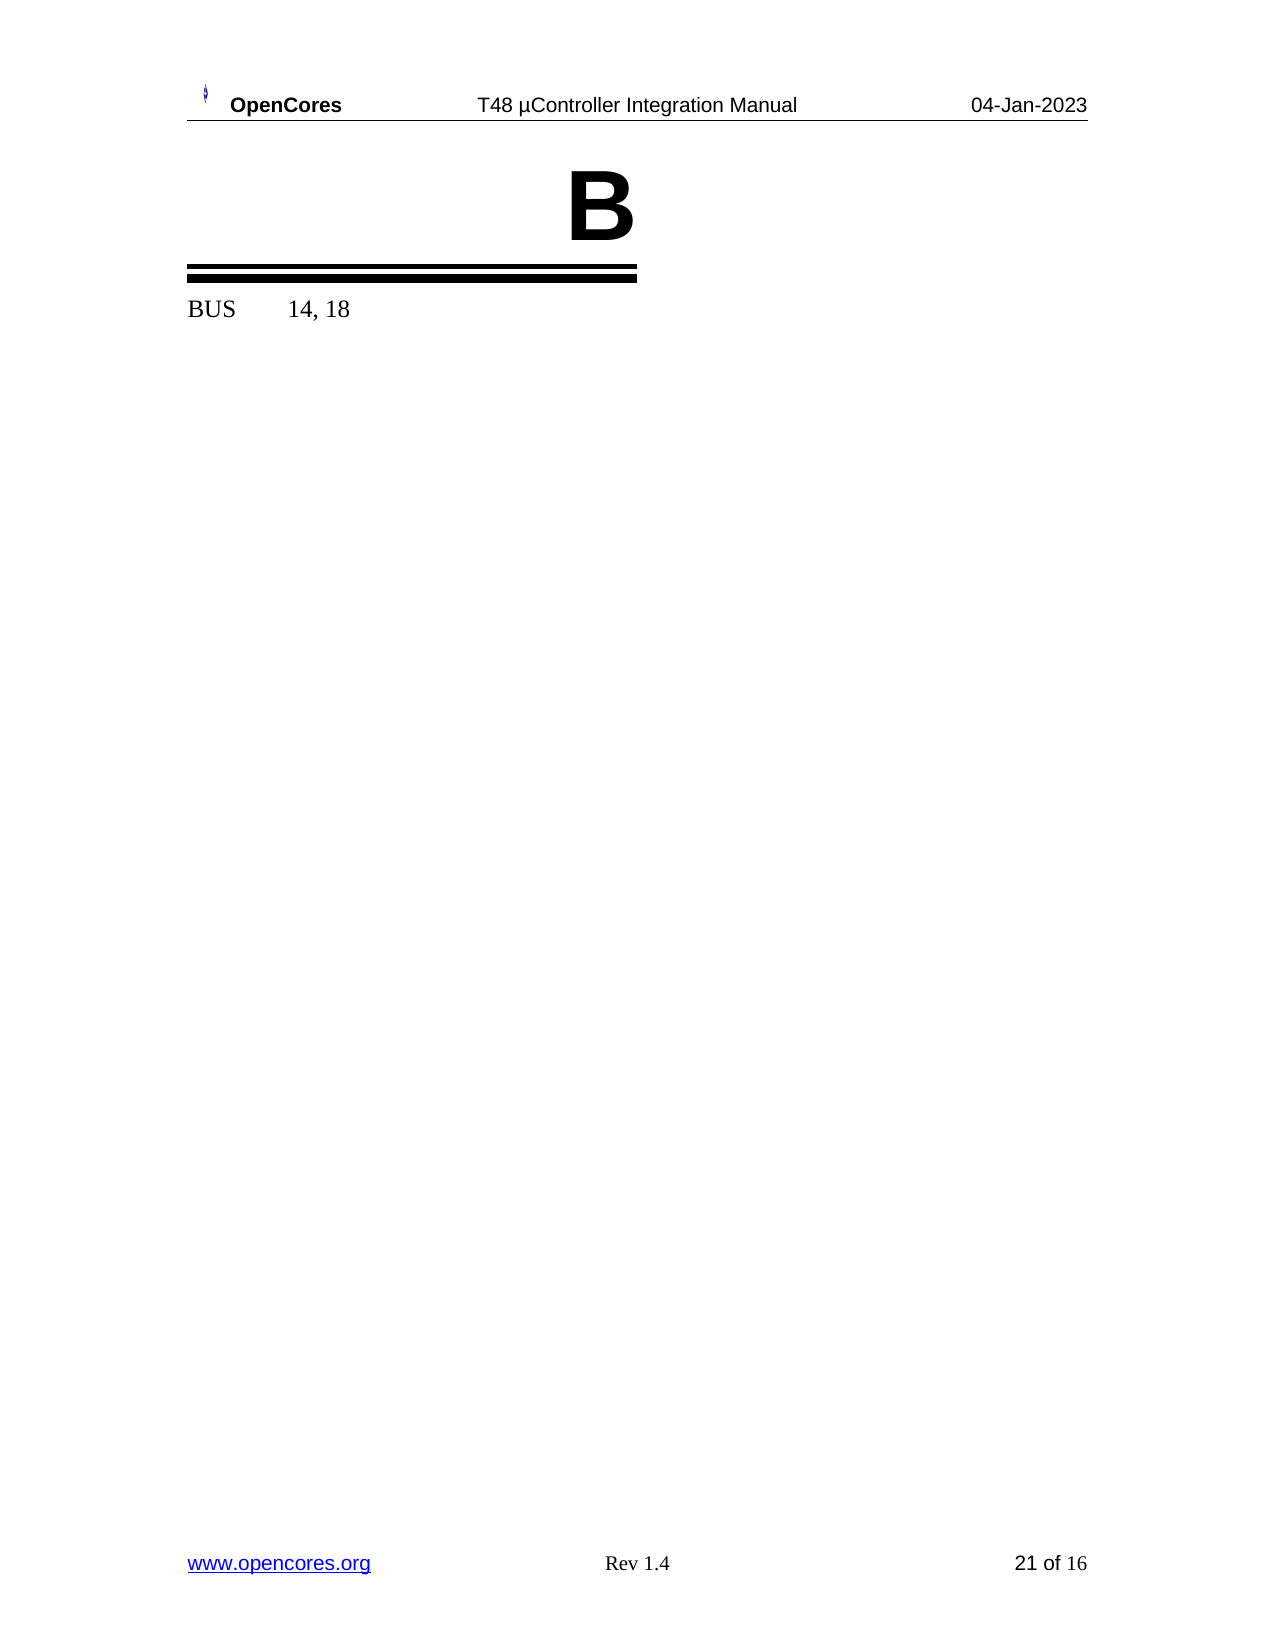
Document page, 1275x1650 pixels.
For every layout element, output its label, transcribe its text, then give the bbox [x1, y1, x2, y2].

text [187, 269, 637, 274]
text B [187, 150, 637, 264]
text BUS 14, 18 [187, 295, 637, 323]
